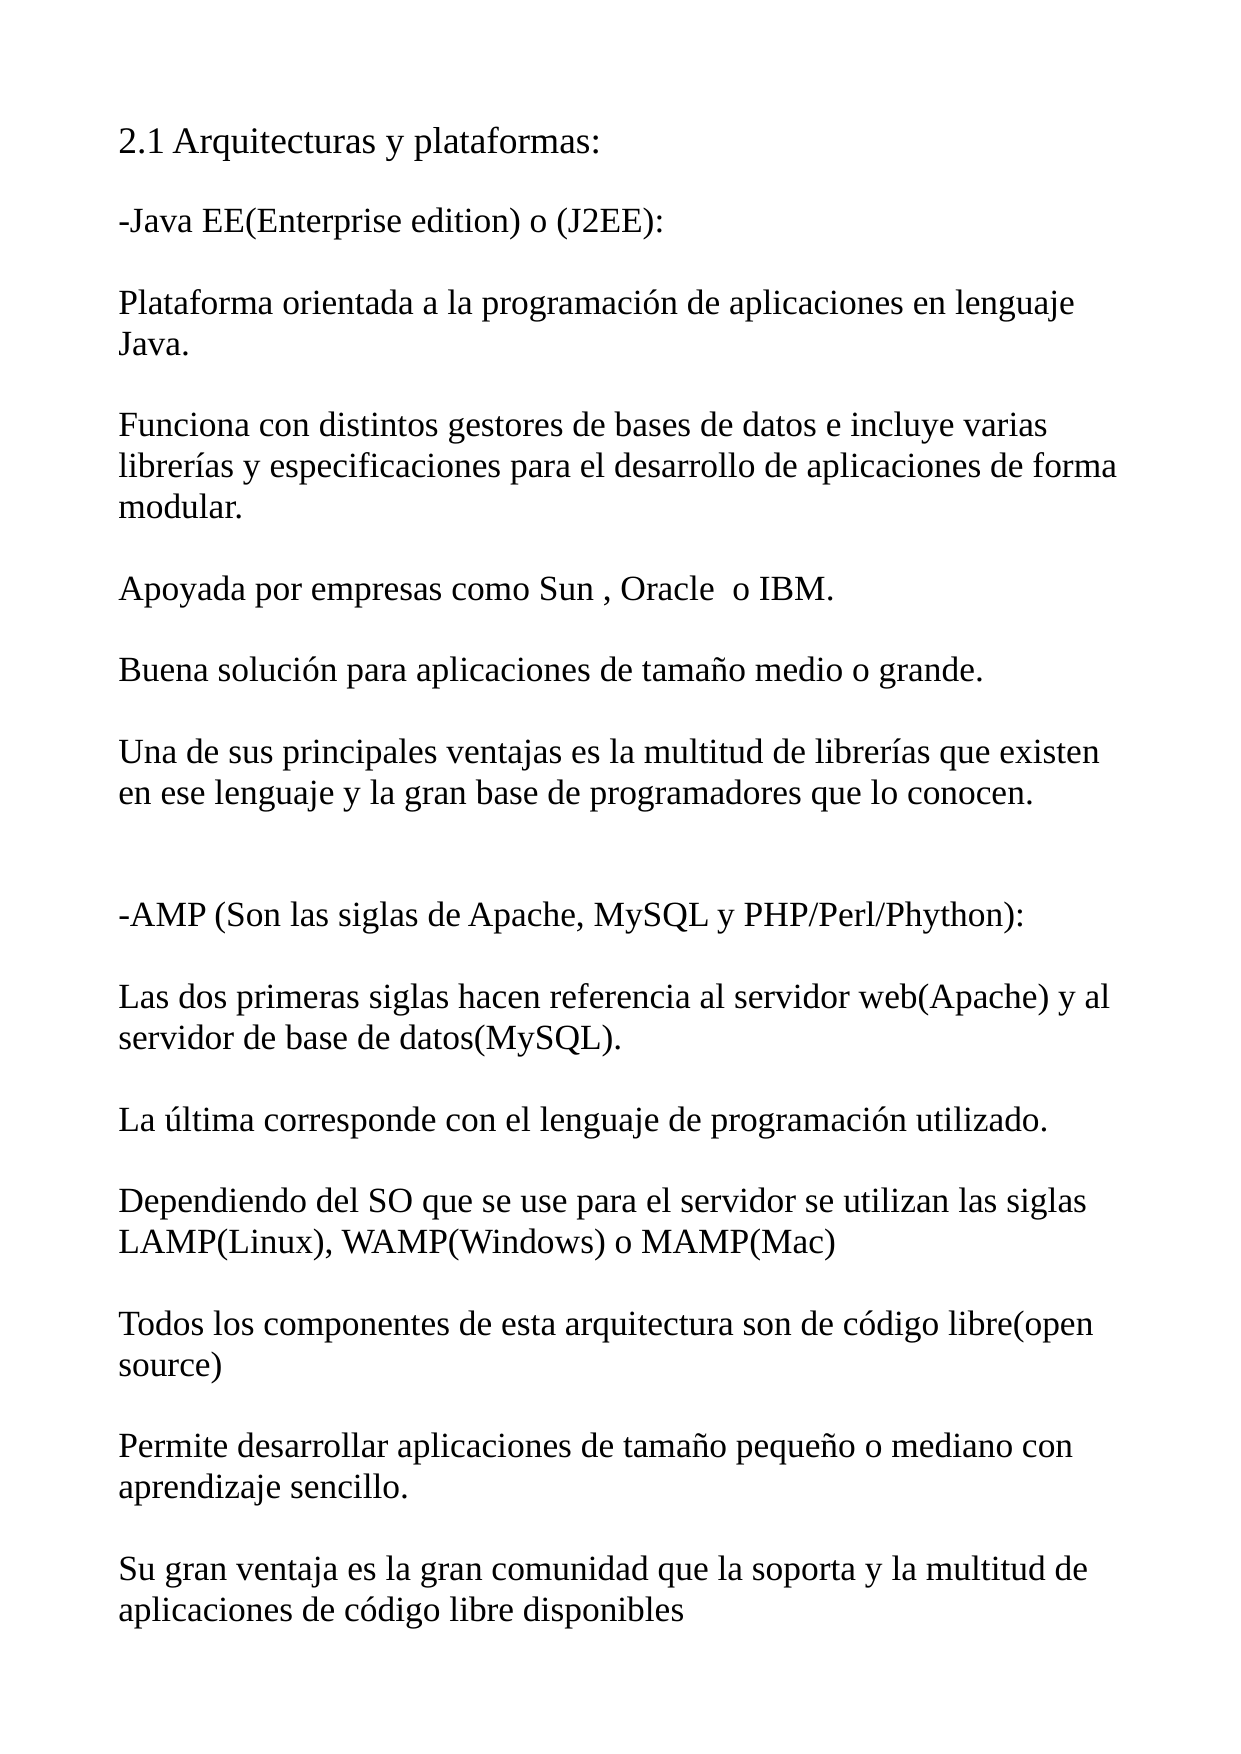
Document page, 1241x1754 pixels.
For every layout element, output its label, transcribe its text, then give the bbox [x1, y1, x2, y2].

text Una de sus principales ventajas es la multitud de librerías que existen en ese lenguaje y la gran base de programadores que lo conocen. [118, 730, 1122, 812]
text Permite desarrollar aplicaciones de tamaño pequeño o mediano con aprendizaje sencillo. [118, 1424, 1122, 1506]
text -Java EE(Enterprise edition) o (J2EE): [118, 199, 1122, 240]
text Plataforma orientada a la programación de aplicaciones en lenguaje Java. [118, 281, 1122, 363]
text Apoyada por empresas como Sun , Oracle o IBM. [118, 567, 1122, 608]
text Todos los componentes de esta arquitectura son de código libre(open source) [118, 1302, 1122, 1384]
text Funciona con distintos gestores de bases de datos e incluye varias librerías y especificaciones para el desarrollo de aplicaciones de forma modular. [118, 404, 1122, 526]
text Dependiendo del SO que se use para el servidor se utilizan las siglas LAMP(Linux), WAMP(Windows) o MAMP(Mac) [118, 1179, 1122, 1261]
text La última corresponde con el lenguaje de programación utilizado. [118, 1098, 1122, 1139]
text -AMP (Son las siglas de Apache, MySQL y PHP/Perl/Phython): [118, 894, 1122, 934]
text Buena solución para aplicaciones de tamaño medio o grande. [118, 649, 1122, 689]
text 2.1 Arquitecturas y plataformas: [118, 118, 1122, 161]
text Las dos primeras siglas hacen referencia al servidor web(Apache) y al servidor de base de datos(MySQL). [118, 975, 1122, 1057]
text Su gran ventaja es la gran comunidad que la soporta y la multitud de aplicaciones de código libre disponibles [118, 1547, 1122, 1629]
